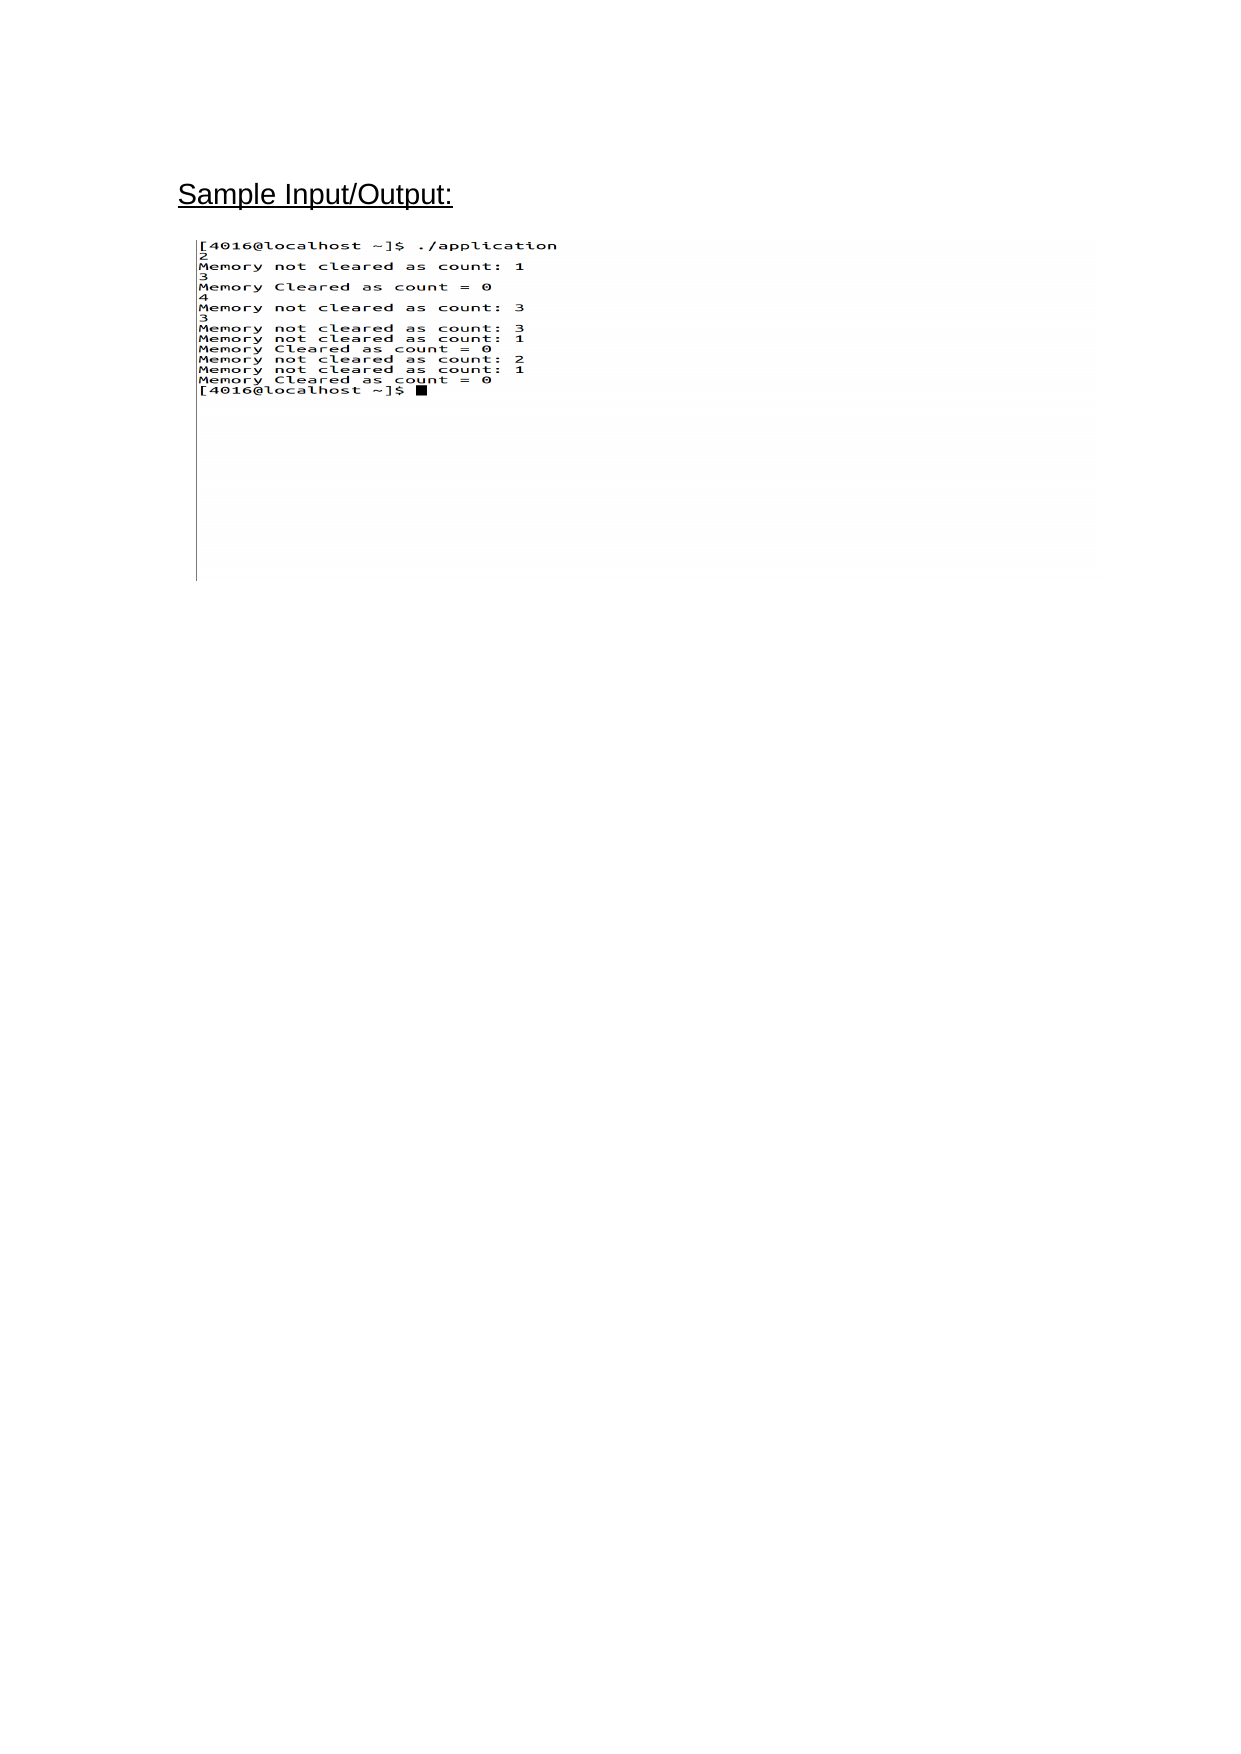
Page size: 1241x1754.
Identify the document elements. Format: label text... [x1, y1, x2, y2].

subtitle Sample Input/Output: [177, 177, 1122, 211]
